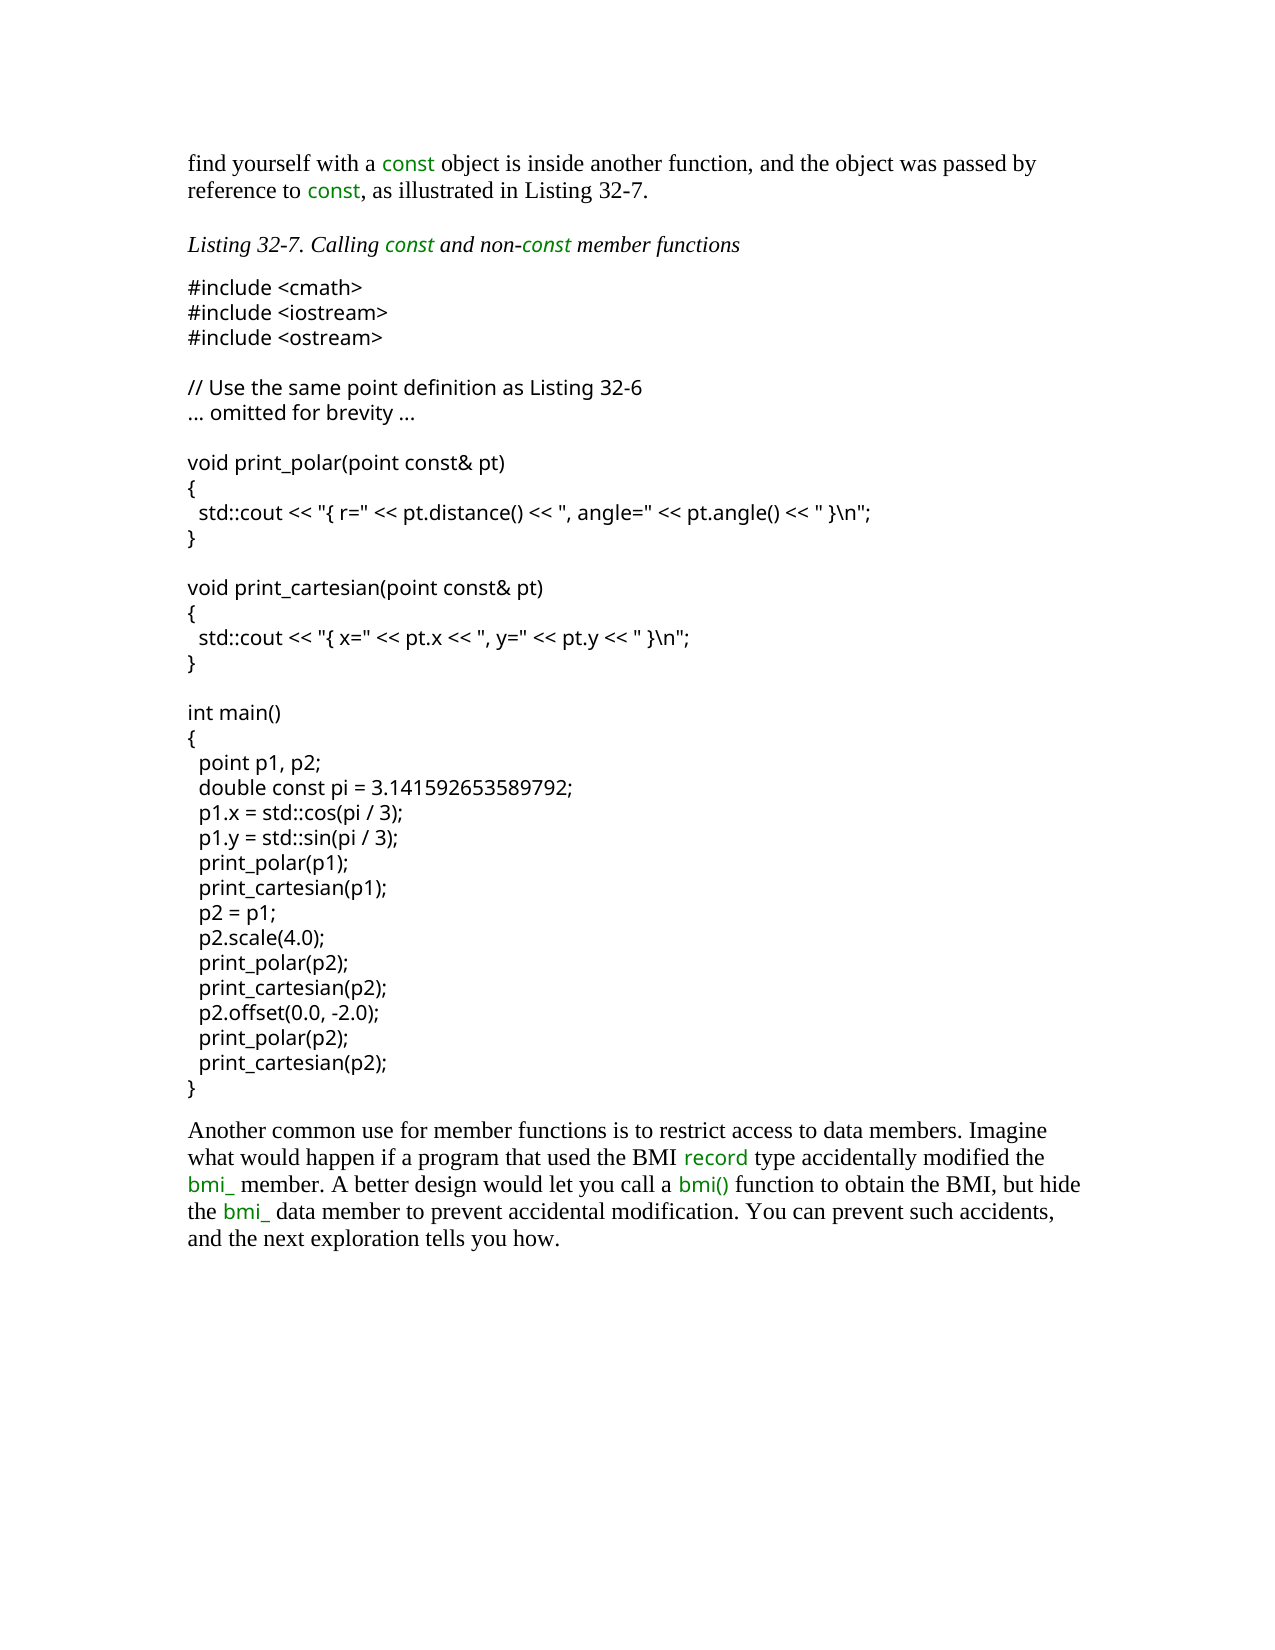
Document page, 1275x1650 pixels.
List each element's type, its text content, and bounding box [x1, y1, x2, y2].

text p1.y = std::sin(pi / 3); [187, 825, 1072, 850]
text print_cartesian(p1); [187, 875, 1072, 900]
text #include <cmath> [187, 275, 1072, 300]
text std::cout << "{ r=" << pt.distance() << ", angle=" << pt.angle() << " }\n"; [187, 500, 1072, 525]
text std::cout << "{ x=" << pt.x << ", y=" << pt.y << " }\n"; [187, 625, 1072, 650]
text ... omitted for brevity ... [187, 400, 1072, 425]
text print_cartesian(p2); [187, 1050, 1072, 1075]
text p2 = p1; [187, 900, 1072, 925]
text p2.offset(0.0, -2.0); [187, 1000, 1072, 1025]
text point p1, p2; [187, 750, 1072, 775]
text print_polar(p2); [187, 1025, 1072, 1050]
text #include <iostream> [187, 300, 1072, 325]
text Listing 32-7. Calling const and non-const member functions [187, 229, 1087, 258]
text void print_cartesian(point const& pt) [187, 575, 1072, 600]
text print_polar(p2); [187, 950, 1072, 975]
text // Use the same point definition as Listing 32-6 [187, 375, 1072, 400]
text p1.x = std::cos(pi / 3); [187, 800, 1072, 825]
text #include <ostream> [187, 325, 1072, 350]
text } [187, 650, 1072, 675]
text { [187, 475, 1072, 500]
text } [187, 525, 1072, 550]
text p2.scale(4.0); [187, 925, 1072, 950]
text print_cartesian(p2); [187, 975, 1072, 1000]
text int main() [187, 700, 1072, 725]
text find yourself with a const object is inside another function, and the object was passed by reference to const, as illustrated in Listing 32-7. [187, 150, 1087, 204]
text { [187, 725, 1072, 750]
text } [187, 1075, 1072, 1100]
text void print_polar(point const& pt) [187, 450, 1072, 475]
text { [187, 600, 1072, 625]
text double const pi = 3.141592653589792; [187, 775, 1072, 800]
text print_polar(p1); [187, 850, 1072, 875]
text Another common use for member functions is to restrict access to data members. Imagine what would happen if a program that used the BMI record type accidentally modified the bmi_ member. A better design would let you call a bmi() function to obtain the BMI, but hide the bmi_ data member to prevent accidental modification. You can prevent such accidents, and the next exploration tells you how. [187, 1117, 1087, 1252]
